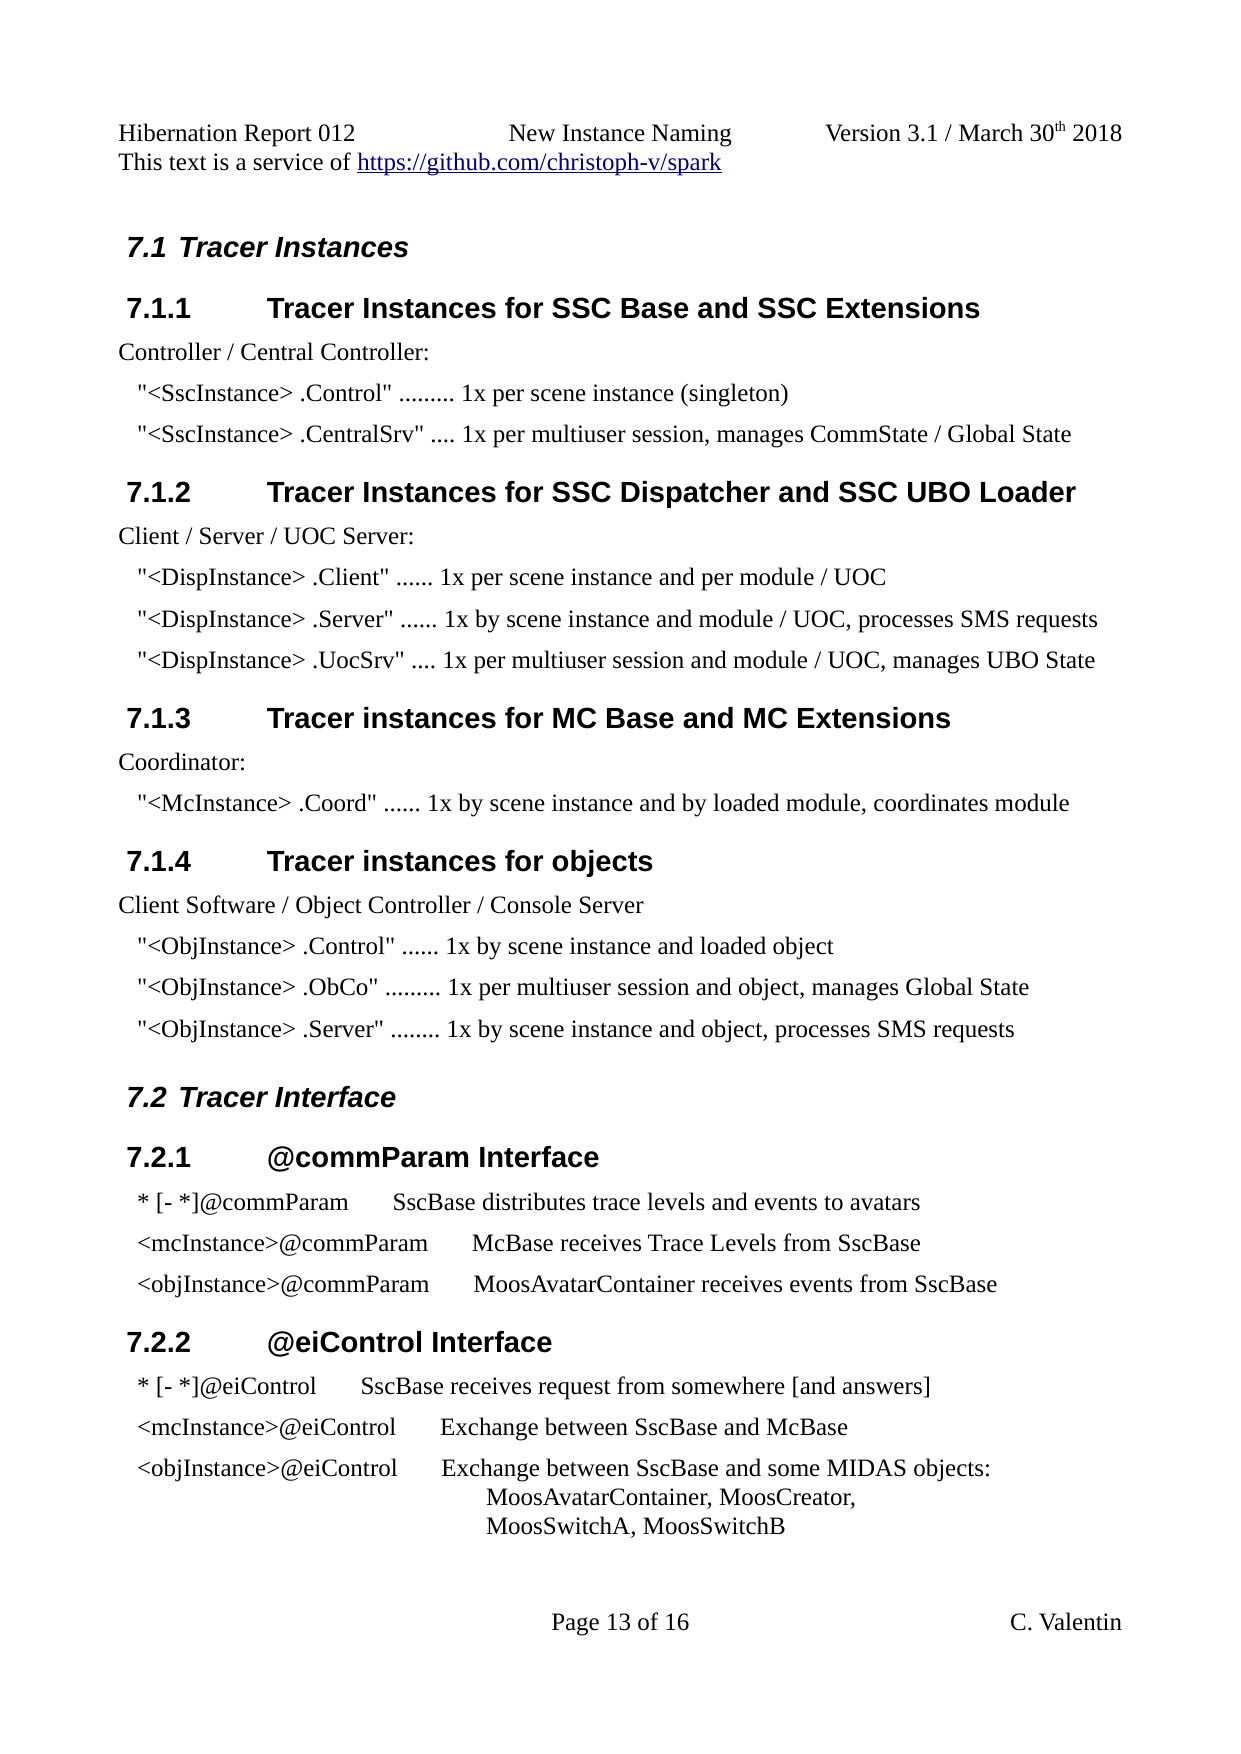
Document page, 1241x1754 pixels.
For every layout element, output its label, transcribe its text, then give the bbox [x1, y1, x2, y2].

subtitle Tracer Instances [118, 230, 1122, 264]
text "<ObjInstance> .ObCo" ......... 1x per multiuser session and object, manages Global State [118, 972, 1122, 1001]
text "<McInstance> .Coord" ...... 1x by scene instance and by loaded module, coordinates module [118, 788, 1122, 817]
text "<DispInstance> .Server" ...... 1x by scene instance and module / UOC, processes SMS requests [118, 604, 1122, 632]
subtitle Tracer instances for MC Base and MC Extensions [118, 701, 1122, 734]
text "<SscInstance> .Control" ......... 1x per scene instance (singleton) [118, 378, 1122, 407]
text "<ObjInstance> .Server" ........ 1x by scene instance and object, processes SMS requests [118, 1014, 1122, 1042]
text <objInstance>@commParam MoosAvatarContainer receives events from SscBase [118, 1269, 1122, 1298]
text Client Software / Object Controller / Console Server [118, 890, 1122, 919]
text "<DispInstance> .UocSrv" .... 1x per multiuser session and module / UOC, manages UBO State [118, 645, 1122, 674]
text "<DispInstance> .Client" ...... 1x per scene instance and per module / UOC [118, 562, 1122, 591]
subtitle @eiControl Interface [118, 1325, 1122, 1358]
text <mcInstance>@commParam McBase receives Trace Levels from SscBase [118, 1228, 1122, 1257]
subtitle Tracer Instances for SSC Base and SSC Extensions [118, 291, 1122, 324]
text <mcInstance>@eiControl Exchange between SscBase and McBase [118, 1412, 1122, 1441]
text Coordinator: [118, 747, 1122, 776]
subtitle Tracer Instances for SSC Dispatcher and SSC UBO Loader [118, 475, 1122, 509]
subtitle @commParam Interface [118, 1141, 1122, 1174]
text Client / Server / UOC Server: [118, 521, 1122, 550]
text "<ObjInstance> .Control" ...... 1x by scene instance and loaded object [118, 931, 1122, 960]
subtitle Tracer Interface [118, 1080, 1122, 1113]
text * [- *]@eiControl SscBase receives request from somewhere [and answers] [118, 1371, 1122, 1400]
subtitle Tracer instances for objects [118, 844, 1122, 877]
text "<SscInstance> .CentralSrv" .... 1x per multiuser session, manages CommState / Global State [118, 419, 1122, 448]
text <objInstance>@eiControl Exchange between SscBase and some MIDAS objects: MoosAvatarContainer, MoosCreator, MoosSwitchA, MoosSwitchB [118, 1453, 1122, 1540]
text Controller / Central Controller: [118, 337, 1122, 366]
text * [- *]@commParam SscBase distributes trace levels and events to avatars [118, 1187, 1122, 1215]
